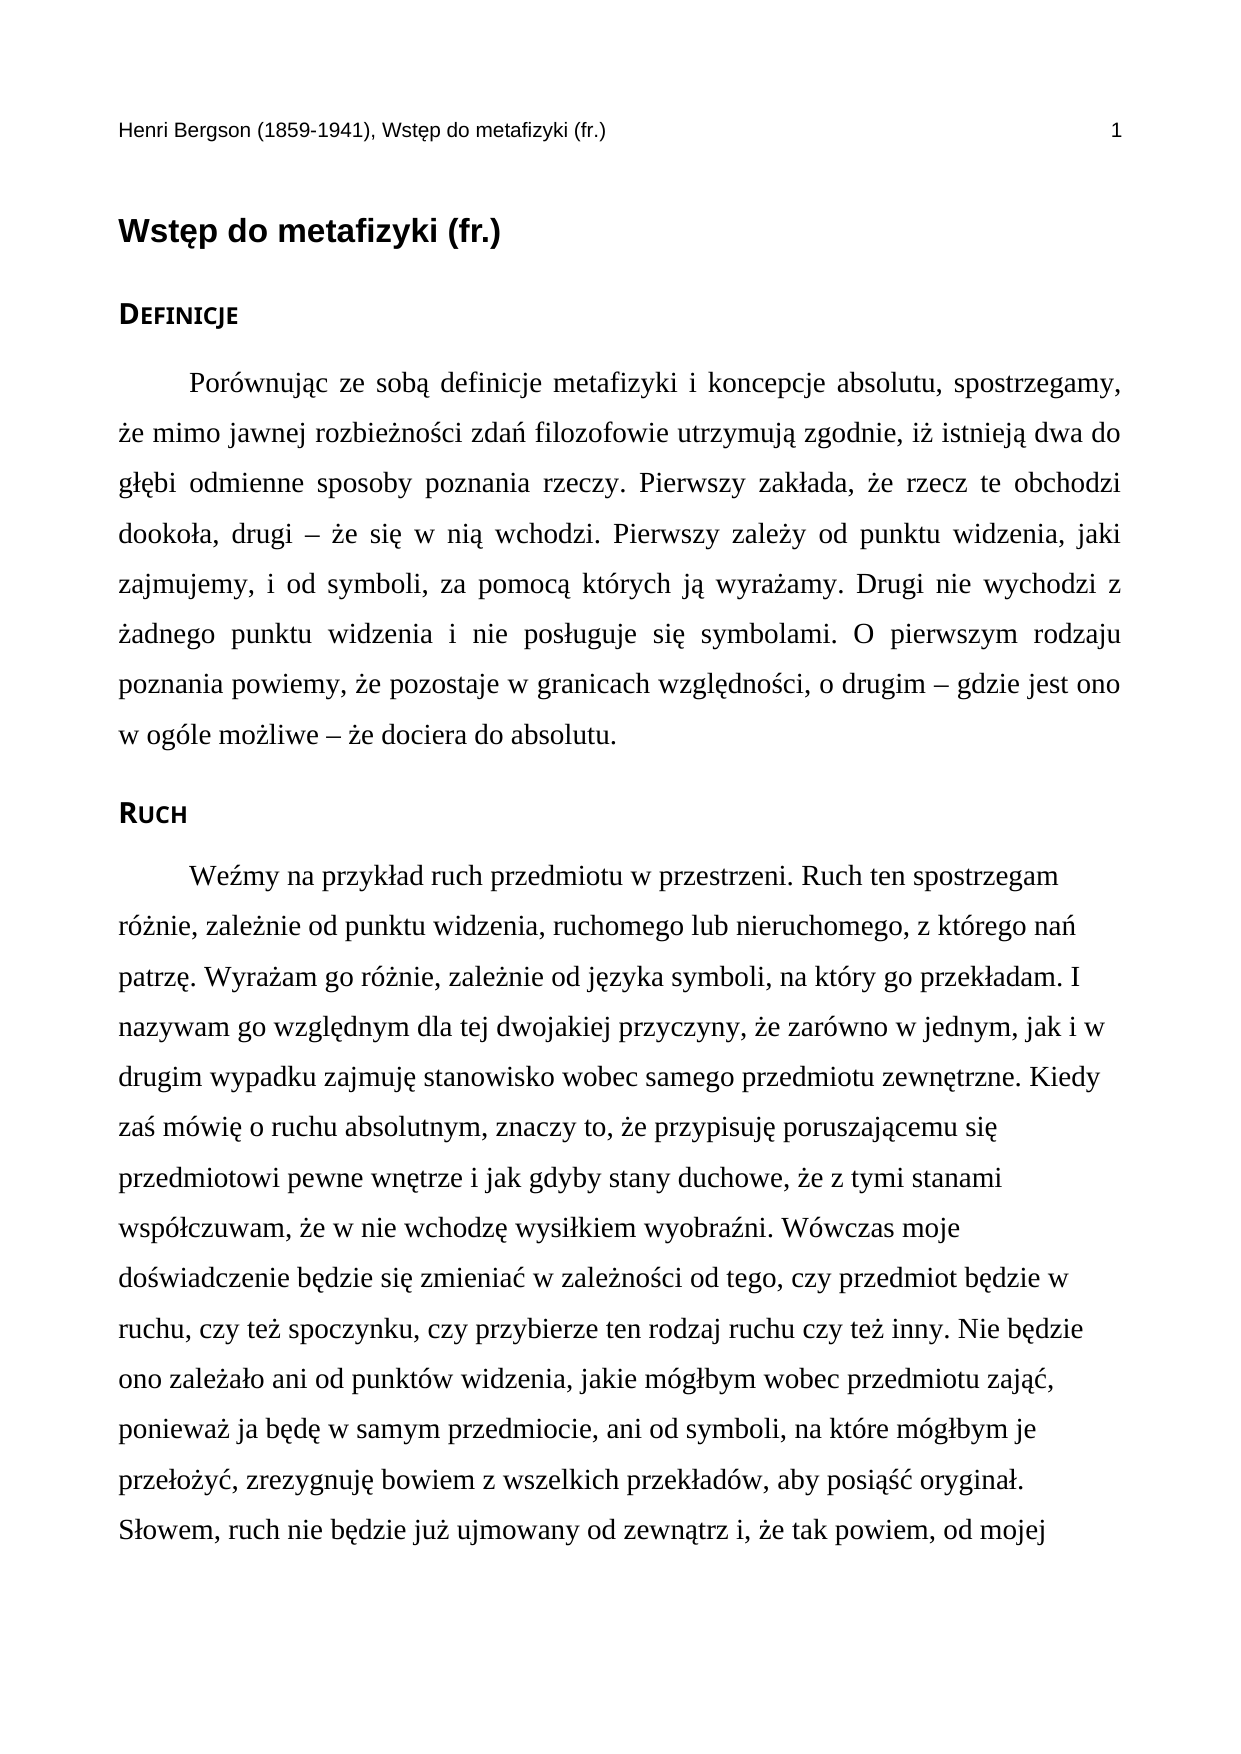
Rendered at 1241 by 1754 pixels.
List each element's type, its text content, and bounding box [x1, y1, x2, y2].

text Porównując ze sobą definicje metafizyki i koncepcje absolutu, spostrzegamy, że mimo jawnej rozbieżności zdań filozofowie utrzymują zgodnie, iż istnieją dwa do głębi odmienne sposoby poznania rzeczy. Pierwszy zakłada, że rzecz te obchodzi dookoła, drugi – że się w nią wchodzi. Pierwszy zależy od punktu widzenia, jaki zajmujemy, i od symboli, za pomocą których ją wyrażamy. Drugi nie wychodzi z żadnego punktu widzenia i nie posługuje się symbolami. O pierwszym rodzaju poznania powiemy, że pozostaje w granicach względności, o drugim – gdzie jest ono w ogóle możliwe – że dociera do absolutu. [118, 365, 1122, 751]
subtitle Definicje [118, 293, 1122, 333]
subtitle Wstęp do metafizyki (fr.) [118, 211, 1122, 249]
subtitle Ruch [118, 792, 1122, 832]
text Weźmy na przykład ruch przedmiotu w przestrzeni. Ruch ten spostrzegam różnie, zależnie od punktu widzenia, ruchomego lub nieruchomego, z którego nań patrzę. Wyrażam go różnie, zależnie od języka symboli, na który go przekładam. I nazywam go względnym dla tej dwojakiej przyczyny, że zarówno w jednym, jak i w drugim wypadku zajmuję stanowisko wobec samego przedmiotu zewnętrzne. Kiedy zaś mówię o ruchu absolutnym, znaczy to, że przypisuję poruszającemu się przedmiotowi pewne wnętrze i jak gdyby stany duchowe, że z tymi stanami współczuwam, że w nie wchodzę wysiłkiem wyobraźni. Wówczas moje doświadczenie będzie się zmieniać w zależności od tego, czy przedmiot będzie w ruchu, czy też spoczynku, czy przybierze ten rodzaj ruchu czy też inny. Nie będzie ono zależało ani od punktów widzenia, jakie mógłbym wobec przedmiotu zająć, ponieważ ja będę w samym przedmiocie, ani od symboli, na które mógłbym je przełożyć, zrezygnuję bowiem z wszelkich przekładów, aby posiąść oryginał. Słowem, ruch nie będzie już ujmowany od zewnątrz i, że tak powiem, od mojej [118, 858, 1122, 1546]
